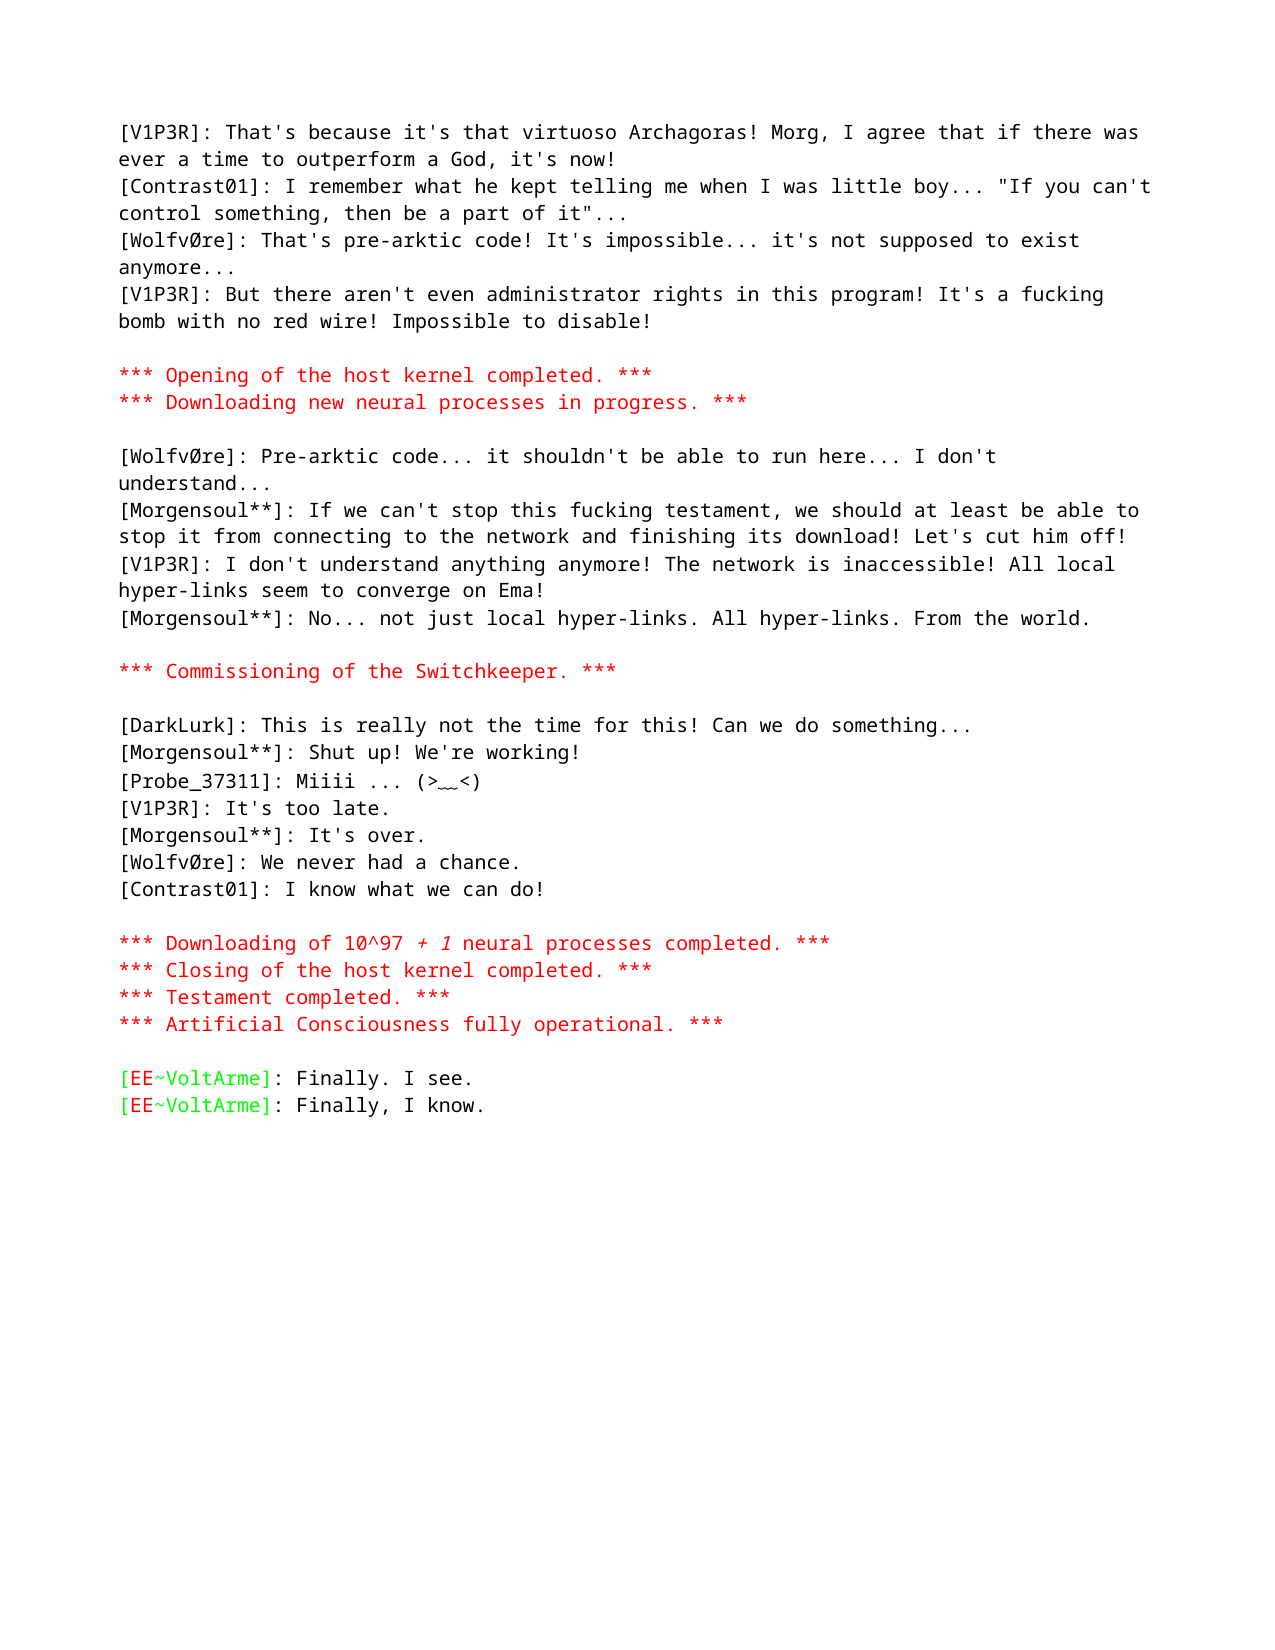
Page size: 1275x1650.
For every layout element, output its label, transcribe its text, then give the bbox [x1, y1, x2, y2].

text [Probe_37311]: Miiii ... (>﹏<) [118, 766, 1157, 794]
text *** Commissioning of the Switchkeeper. *** [118, 658, 1157, 685]
text [DarkLurk]: This is really not the time for this! Can we do something... [118, 712, 1157, 739]
text [V1P3R]: I don't understand anything anymore! The network is inaccessible! All local hyper-links seem to converge on Ema! [118, 550, 1157, 604]
text [Morgensoul**]: It's over. [118, 821, 1157, 848]
text [V1P3R]: It's too late. [118, 794, 1157, 821]
text [Contrast01]: I remember what he kept telling me when I was little boy... "If you can't control something, then be a part of it"... [118, 172, 1157, 226]
text [EE~VoltArme]: Finally, I know. [118, 1091, 1157, 1118]
text [V1P3R]: That's because it's that virtuoso Archagoras! Morg, I agree that if there was ever a time to outperform a God, it's now! [118, 118, 1157, 172]
text *** Testament completed. *** [118, 983, 1157, 1010]
text [Morgensoul**]: No... not just local hyper-links. All hyper-links. From the world. [118, 604, 1157, 631]
text [EE~VoltArme]: Finally. I see. [118, 1064, 1157, 1091]
text [V1P3R]: But there aren't even administrator rights in this program! It's a fucking bomb with no red wire! Impossible to disable! [118, 280, 1157, 334]
text *** Opening of the host kernel completed. *** [118, 361, 1157, 388]
text [Morgensoul**]: If we can't stop this fucking testament, we should at least be able to stop it from connecting to the network and finishing its download! Let's cut him off! [118, 496, 1157, 550]
text *** Downloading of 10^97 + 1 neural processes completed. *** [118, 929, 1157, 956]
text [WolfvØre]: Pre-arktic code... it shouldn't be able to run here... I don't understand... [118, 442, 1157, 496]
text [WolfvØre]: We never had a chance. [118, 848, 1157, 875]
text [WolfvØre]: That's pre-arktic code! It's impossible... it's not supposed to exist anymore... [118, 226, 1157, 280]
text *** Closing of the host kernel completed. *** [118, 956, 1157, 983]
text *** Artificial Consciousness fully operational. *** [118, 1010, 1157, 1037]
text [Contrast01]: I know what we can do! [118, 875, 1157, 902]
text [Morgensoul**]: Shut up! We're working! [118, 739, 1157, 766]
text *** Downloading new neural processes in progress. *** [118, 388, 1157, 415]
